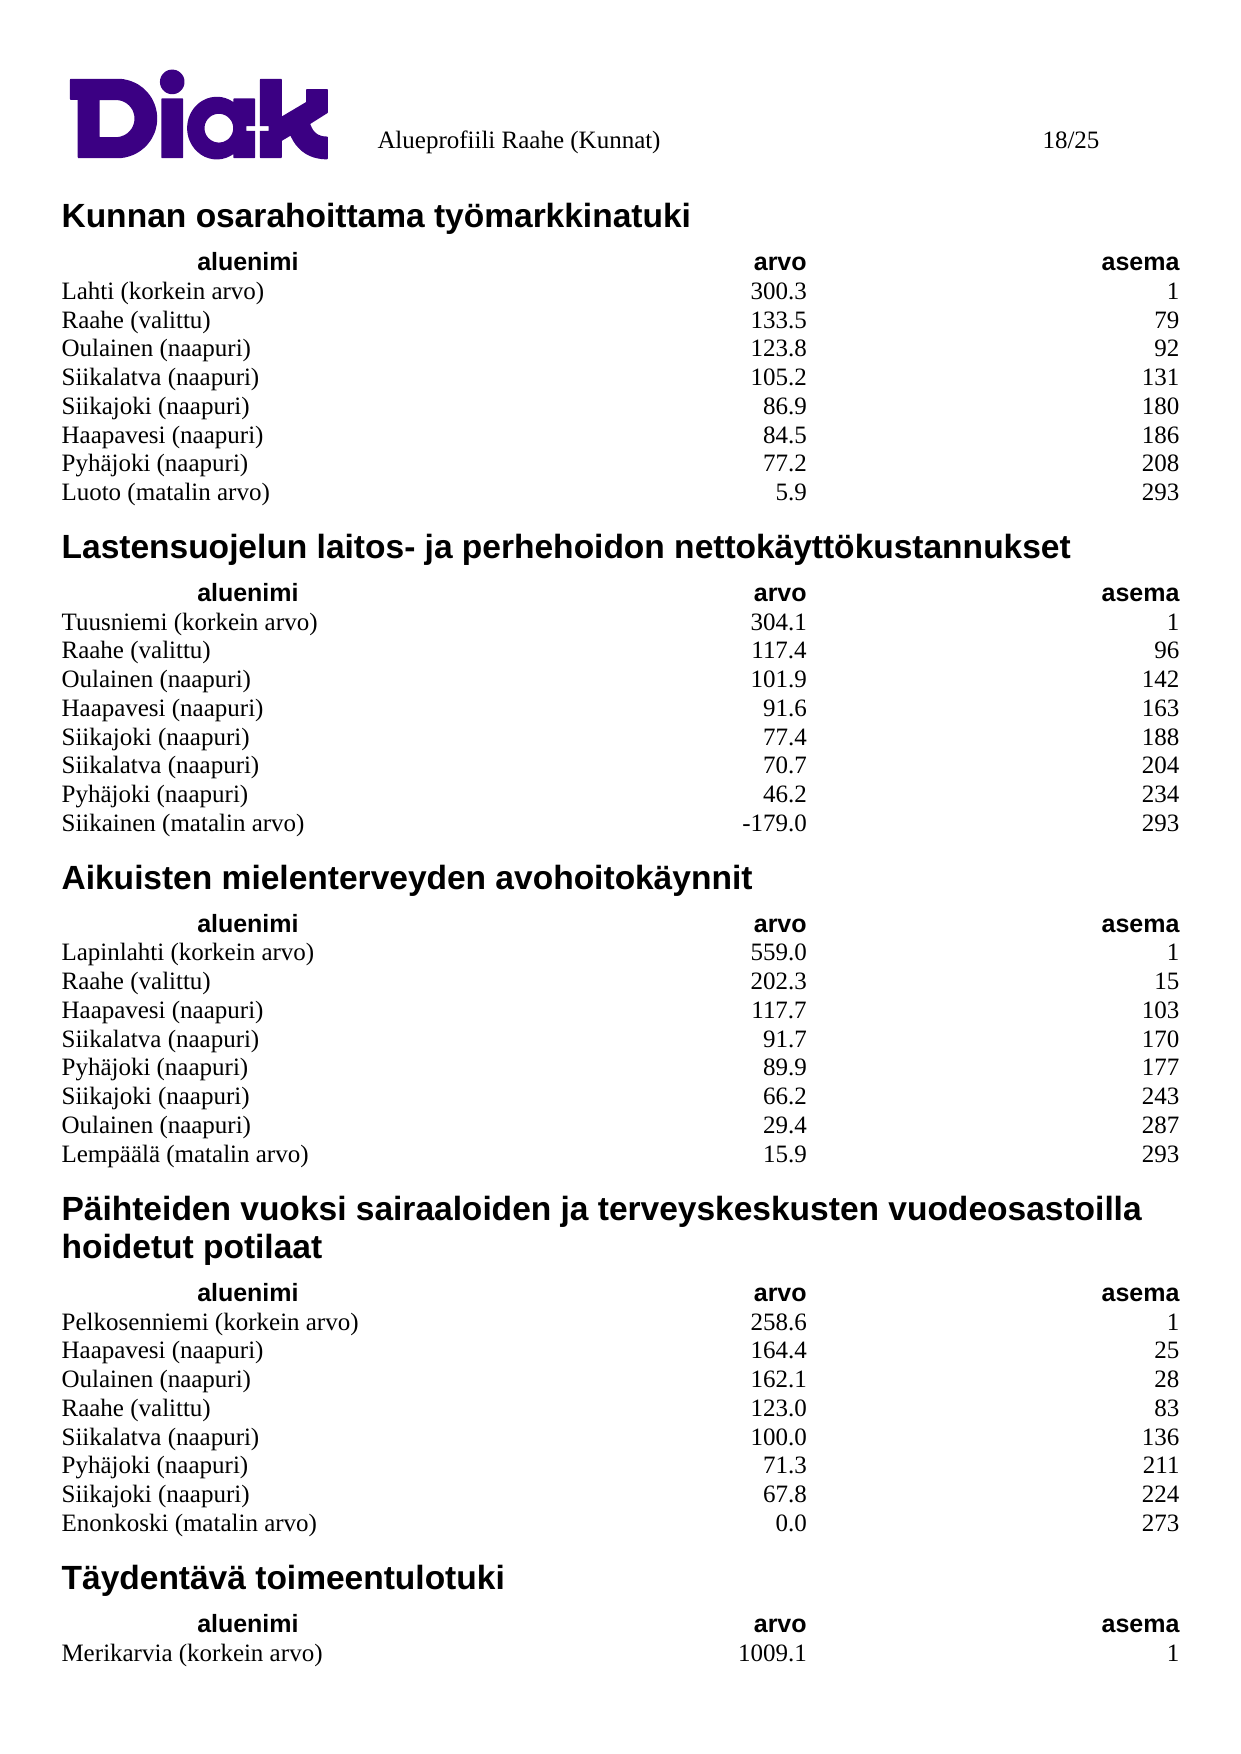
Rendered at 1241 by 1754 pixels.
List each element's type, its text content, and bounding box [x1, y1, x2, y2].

table_cell 5.9 [434, 477, 806, 506]
table_cell 163 [806, 693, 1179, 722]
table_cell Haapavesi (naapuri) [61, 693, 434, 722]
table_cell 105.2 [434, 362, 806, 391]
table_cell Enonkoski (matalin arvo) [61, 1508, 434, 1537]
table_cell 1 [806, 607, 1179, 636]
table_cell 77.2 [434, 449, 806, 477]
table_cell 83 [806, 1393, 1179, 1422]
table_cell 293 [806, 1139, 1179, 1167]
table_header arvo [434, 1278, 806, 1307]
table_cell 1 [806, 1638, 1179, 1666]
table_cell Siikajoki (naapuri) [61, 722, 434, 751]
table_cell 243 [806, 1081, 1179, 1110]
table_cell 258.6 [434, 1307, 806, 1336]
table_cell 123.8 [434, 334, 806, 362]
table_cell 180 [806, 391, 1179, 420]
subtitle Täydentävä toimeentulotuki [61, 1558, 1179, 1596]
table_cell Siikajoki (naapuri) [61, 1479, 434, 1508]
table_cell 170 [806, 1024, 1179, 1052]
table_header aluenimi [61, 578, 434, 607]
table_cell Tuusniemi (korkein arvo) [61, 607, 434, 636]
table_cell 1 [806, 938, 1179, 966]
subtitle Päihteiden vuoksi sairaaloiden ja terveyskeskusten vuodeosastoilla hoidetut potilaat [61, 1188, 1179, 1266]
table_header asema [806, 247, 1179, 276]
table_cell Raahe (valittu) [61, 1393, 434, 1422]
table_cell 234 [806, 779, 1179, 808]
table_header asema [806, 578, 1179, 607]
subtitle Kunnan osarahoittama työmarkkinatuki [61, 196, 1179, 235]
table_header asema [806, 1609, 1179, 1638]
table_cell 100.0 [434, 1422, 806, 1451]
table_cell 293 [806, 477, 1179, 506]
table_header arvo [434, 578, 806, 607]
table_cell 208 [806, 449, 1179, 477]
table_cell 101.9 [434, 664, 806, 693]
table_cell 131 [806, 362, 1179, 391]
table_cell 86.9 [434, 391, 806, 420]
table_cell Pyhäjoki (naapuri) [61, 779, 434, 808]
table_cell Haapavesi (naapuri) [61, 1336, 434, 1364]
table_cell 15.9 [434, 1139, 806, 1167]
table_cell 162.1 [434, 1364, 806, 1393]
table_cell 96 [806, 636, 1179, 664]
table_cell Siikainen (matalin arvo) [61, 808, 434, 837]
table_cell Pyhäjoki (naapuri) [61, 1053, 434, 1081]
table_header asema [806, 909, 1179, 937]
table_cell 91.6 [434, 693, 806, 722]
table_cell 1009.1 [434, 1638, 806, 1666]
table_cell 92 [806, 334, 1179, 362]
table_cell 15 [806, 966, 1179, 995]
table_cell 1 [806, 1307, 1179, 1336]
table_cell 1 [806, 276, 1179, 305]
table_cell 287 [806, 1110, 1179, 1139]
table_cell 25 [806, 1336, 1179, 1364]
table_header arvo [434, 247, 806, 276]
table_cell 164.4 [434, 1336, 806, 1364]
table_cell Pyhäjoki (naapuri) [61, 1451, 434, 1479]
table_cell 123.0 [434, 1393, 806, 1422]
table_cell 204 [806, 751, 1179, 779]
table_cell Lapinlahti (korkein arvo) [61, 938, 434, 966]
table_cell Siikalatva (naapuri) [61, 751, 434, 779]
table_cell Raahe (valittu) [61, 966, 434, 995]
table_cell 77.4 [434, 722, 806, 751]
table_cell 142 [806, 664, 1179, 693]
table_cell 177 [806, 1053, 1179, 1081]
table_cell Oulainen (naapuri) [61, 334, 434, 362]
table_cell Siikajoki (naapuri) [61, 1081, 434, 1110]
table_header aluenimi [61, 247, 434, 276]
table_cell 66.2 [434, 1081, 806, 1110]
table_cell 133.5 [434, 305, 806, 333]
subtitle Aikuisten mielenterveyden avohoitokäynnit [61, 858, 1179, 896]
table_cell Haapavesi (naapuri) [61, 420, 434, 448]
table_header asema [806, 1278, 1179, 1307]
table_cell Merikarvia (korkein arvo) [61, 1638, 434, 1666]
table_cell 79 [806, 305, 1179, 333]
table_cell 89.9 [434, 1053, 806, 1081]
table_cell 188 [806, 722, 1179, 751]
table_cell Oulainen (naapuri) [61, 1110, 434, 1139]
table_header arvo [434, 1609, 806, 1638]
table_cell 28 [806, 1364, 1179, 1393]
table_cell 273 [806, 1508, 1179, 1537]
table_cell 300.3 [434, 276, 806, 305]
table_cell 304.1 [434, 607, 806, 636]
table_cell Raahe (valittu) [61, 636, 434, 664]
table_cell Oulainen (naapuri) [61, 1364, 434, 1393]
table_cell 211 [806, 1451, 1179, 1479]
table_cell 117.7 [434, 995, 806, 1024]
table_header aluenimi [61, 909, 434, 937]
table_cell 186 [806, 420, 1179, 448]
table_header aluenimi [61, 1609, 434, 1638]
table_cell Pyhäjoki (naapuri) [61, 449, 434, 477]
table_cell Siikalatva (naapuri) [61, 362, 434, 391]
table_cell Siikajoki (naapuri) [61, 391, 434, 420]
table_cell 84.5 [434, 420, 806, 448]
table_cell -179.0 [434, 808, 806, 837]
table_cell 559.0 [434, 938, 806, 966]
table_cell Pelkosenniemi (korkein arvo) [61, 1307, 434, 1336]
table_cell Luoto (matalin arvo) [61, 477, 434, 506]
table_cell Haapavesi (naapuri) [61, 995, 434, 1024]
table_cell 136 [806, 1422, 1179, 1451]
table_header arvo [434, 909, 806, 937]
table_cell Siikalatva (naapuri) [61, 1422, 434, 1451]
table_cell 70.7 [434, 751, 806, 779]
table_cell 71.3 [434, 1451, 806, 1479]
table_cell 67.8 [434, 1479, 806, 1508]
table_cell 224 [806, 1479, 1179, 1508]
table_cell 46.2 [434, 779, 806, 808]
table_cell Lahti (korkein arvo) [61, 276, 434, 305]
table_cell 117.4 [434, 636, 806, 664]
table_cell Lempäälä (matalin arvo) [61, 1139, 434, 1167]
table_cell 103 [806, 995, 1179, 1024]
table_cell 0.0 [434, 1508, 806, 1537]
table_header aluenimi [61, 1278, 434, 1307]
table_cell 202.3 [434, 966, 806, 995]
table_cell Raahe (valittu) [61, 305, 434, 333]
table_cell 293 [806, 808, 1179, 837]
table_cell 29.4 [434, 1110, 806, 1139]
table_cell Oulainen (naapuri) [61, 664, 434, 693]
table_cell 91.7 [434, 1024, 806, 1052]
subtitle Lastensuojelun laitos- ja perhehoidon nettokäyttökustannukset [61, 527, 1179, 566]
table_cell Siikalatva (naapuri) [61, 1024, 434, 1052]
